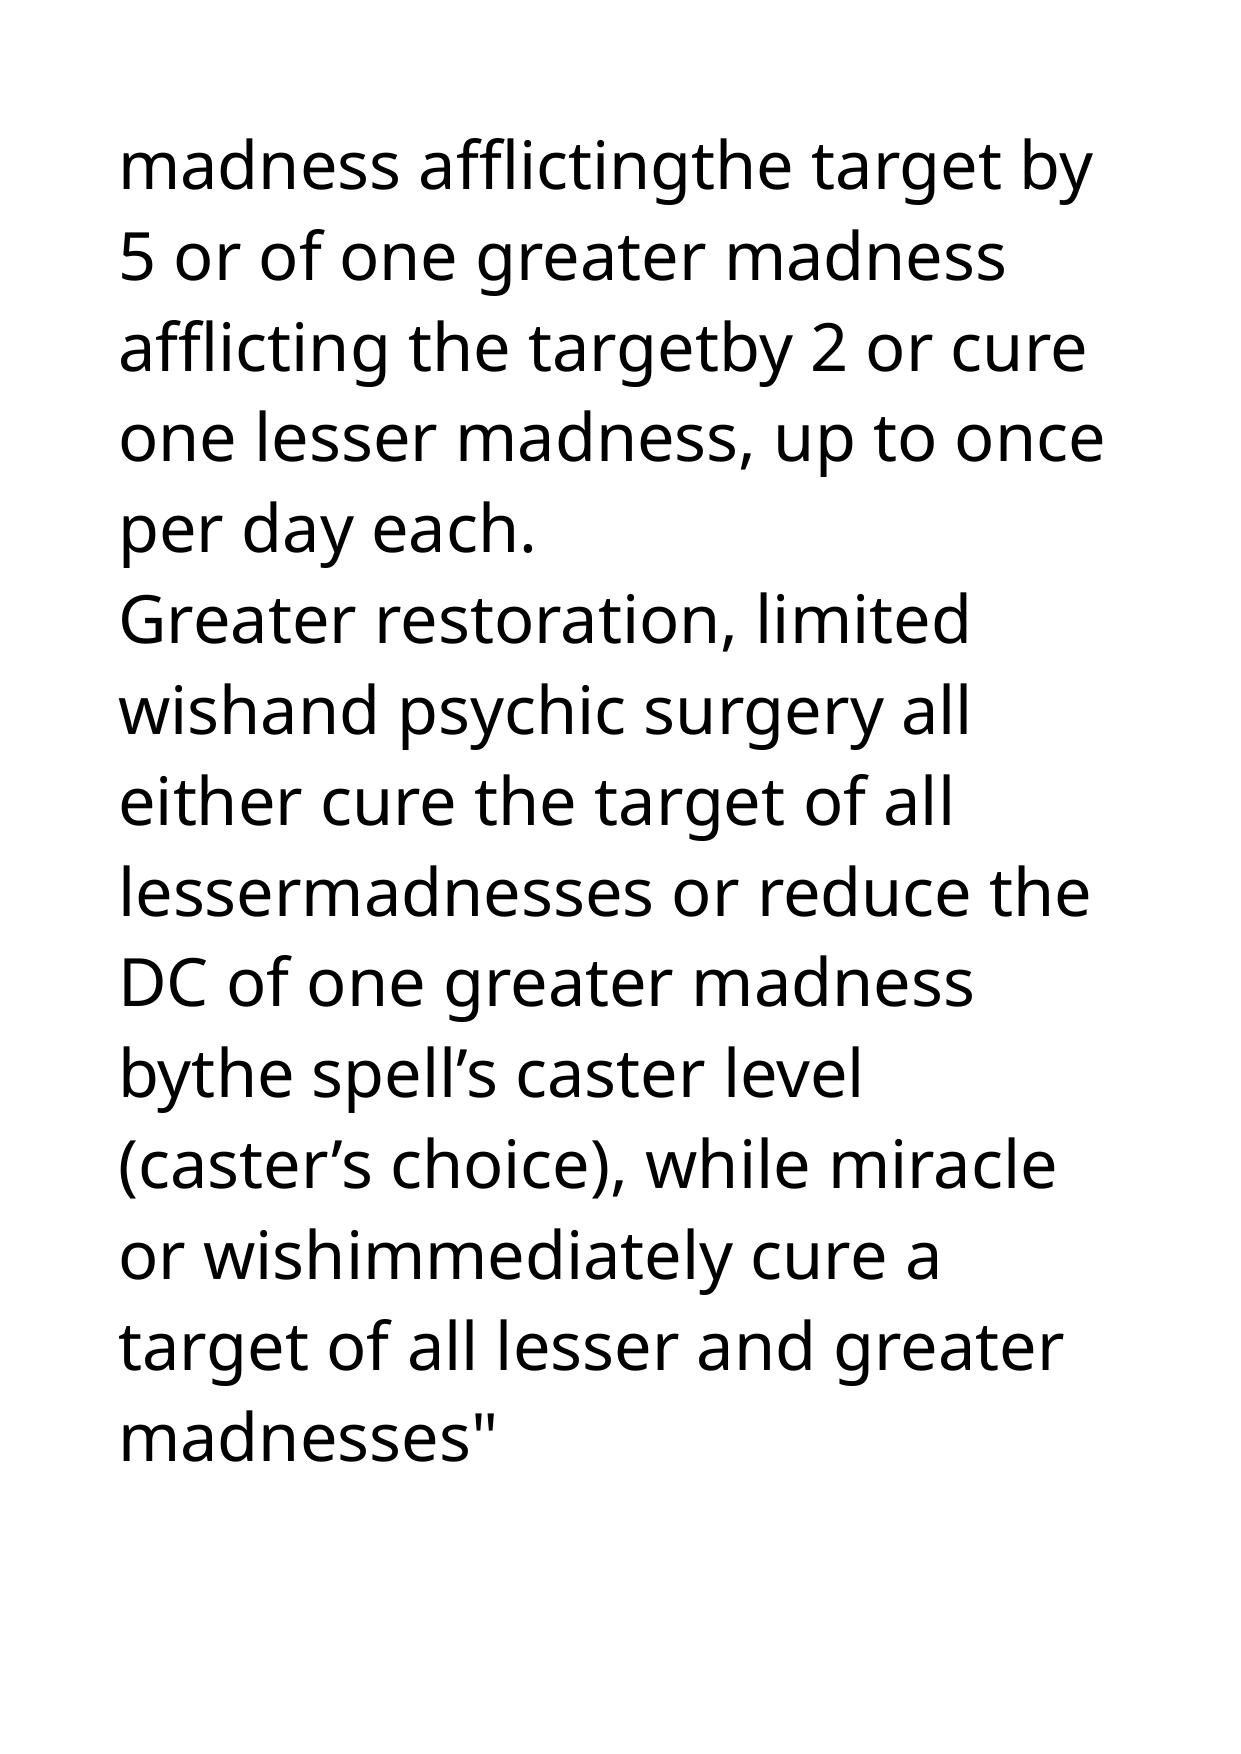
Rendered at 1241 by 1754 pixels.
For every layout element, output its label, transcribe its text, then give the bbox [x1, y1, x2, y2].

text madness afflictingthe target by 5 or of one greater madness afflicting the targetby 2 or cure one lesser madness, up to once per day each. [118, 118, 1122, 572]
text Greater restoration, limited wishand psychic surgery all either cure the target of all lessermadnesses or reduce the DC of one greater madness bythe spell’s caster level (caster’s choice), while miracle or wishimmediately cure a target of all lesser and greater madnesses" [118, 572, 1122, 1481]
